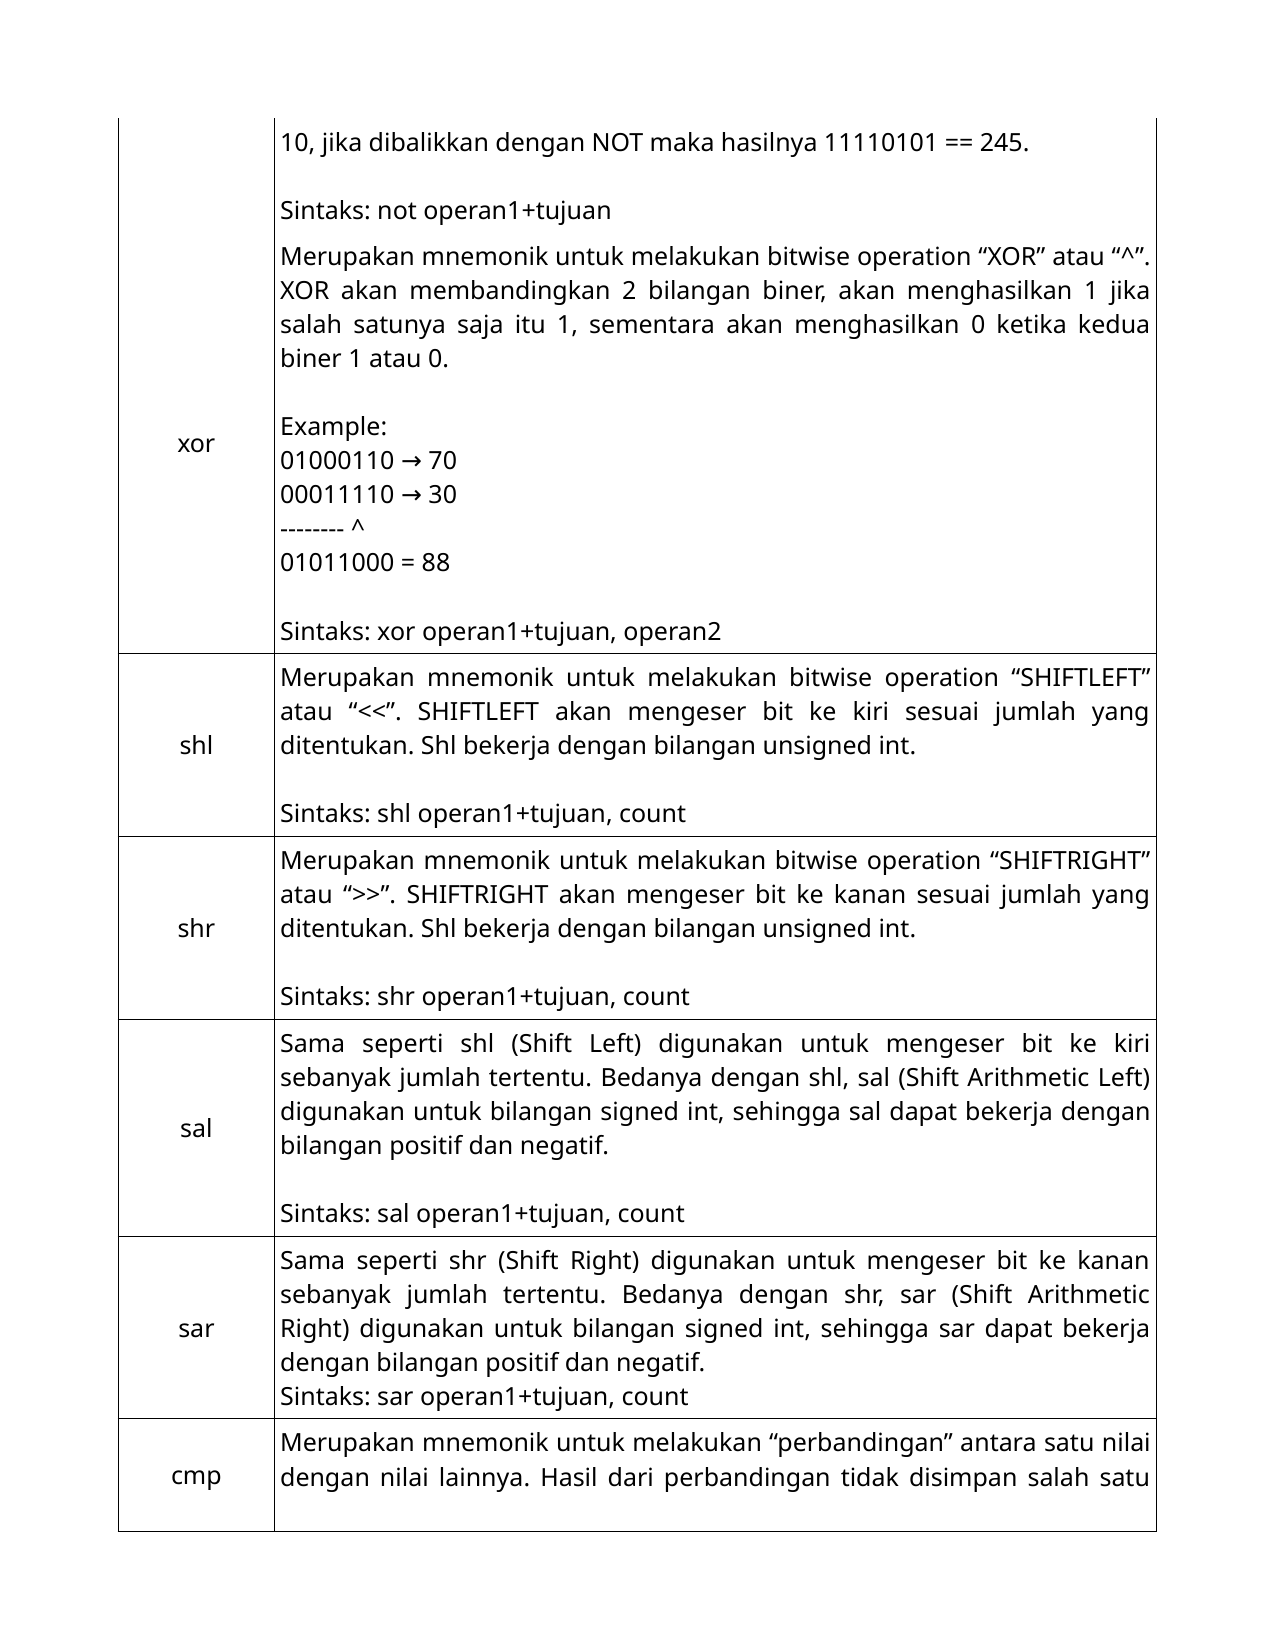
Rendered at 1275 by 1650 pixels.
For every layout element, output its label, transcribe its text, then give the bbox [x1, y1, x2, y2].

table_cell Sama seperti shl (Shift Left) digunakan untuk mengeser bit ke kiri sebanyak jumlah tertentu. Bedanya dengan shl, sal (Shift Arithmetic Left) digunakan untuk bilangan signed int, sehingga sal dapat bekerja dengan bilangan positif dan negatif. Sintaks: sal operan1+tujuan, count [275, 1020, 1156, 1236]
table_cell shr [119, 837, 274, 1019]
table_cell Sama seperti shr (Shift Right) digunakan untuk mengeser bit ke kanan sebanyak jumlah tertentu. Bedanya dengan shr, sar (Shift Arithmetic Right) digunakan untuk bilangan signed int, sehingga sar dapat bekerja dengan bilangan positif dan negatif. Sintaks: sar operan1+tujuan, count [275, 1237, 1156, 1418]
table_cell sal [119, 1020, 274, 1236]
table_cell shl [119, 654, 274, 836]
table_cell Merupakan mnemonik untuk melakukan bitwise operation “SHIFTRIGHT” atau “>>”. SHIFTRIGHT akan mengeser bit ke kanan sesuai jumlah yang ditentukan. Shl bekerja dengan bilangan unsigned int. Sintaks: shr operan1+tujuan, count [275, 837, 1156, 1019]
table_cell cmp [119, 1419, 274, 1531]
table_cell Merupakan mnemonik untuk melakukan “perbandingan” antara satu nilai dengan nilai lainnya. Hasil dari perbandingan tidak disimpan salah satu [275, 1419, 1156, 1531]
table_cell sar [119, 1237, 274, 1418]
table_cell Merupakan mnemonik untuk melakukan bitwise operation “XOR” atau “^”. XOR akan membandingkan 2 bilangan biner, akan menghasilkan 1 jika salah satunya saja itu 1, sementara akan menghasilkan 0 ketika kedua biner 1 atau 0. Example: 01000110 → 70 00011110 → 30 -------- ^ 01011000 = 88 Sintaks: xor operan1+tujuan, operan2 [275, 233, 1156, 653]
table_cell 10, jika dibalikkan dengan NOT maka hasilnya 11110101 == 245. Sintaks: not operan1+tujuan [275, 118, 1156, 233]
table_cell xor [119, 233, 274, 653]
table_cell Merupakan mnemonik untuk melakukan bitwise operation “SHIFTLEFT” atau “<<”. SHIFTLEFT akan mengeser bit ke kiri sesuai jumlah yang ditentukan. Shl bekerja dengan bilangan unsigned int. Sintaks: shl operan1+tujuan, count [275, 654, 1156, 836]
table_cell [119, 118, 274, 233]
